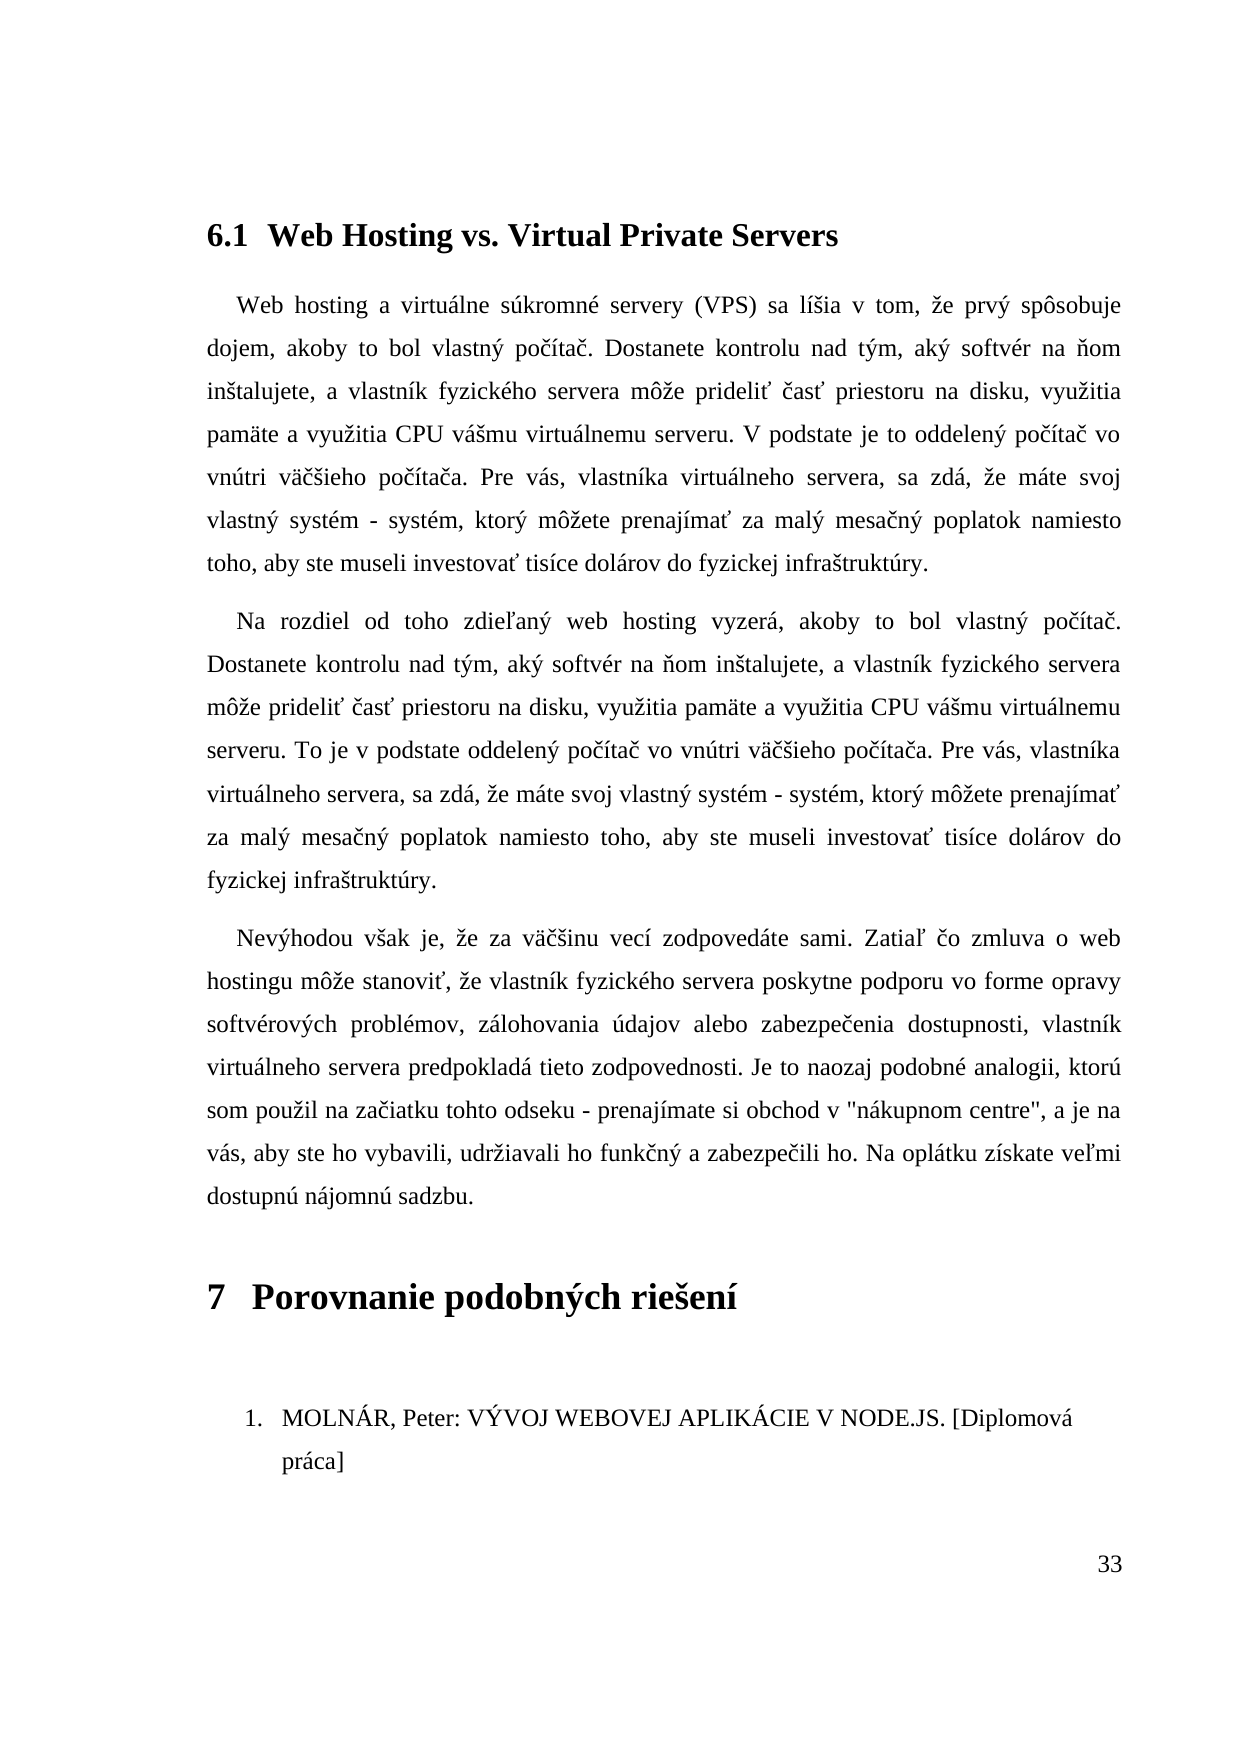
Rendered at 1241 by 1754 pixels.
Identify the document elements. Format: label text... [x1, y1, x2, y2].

text Na rozdiel od toho zdieľaný web hosting vyzerá, akoby to bol vlastný počítač. Dostanete kontrolu nad tým, aký softvér na ňom inštalujete, a vlastník fyzického servera môže prideliť časť priestoru na disku, využitia pamäte a využitia CPU vášmu virtuálnemu serveru. To je v podstate oddelený počítač vo vnútri väčšieho počítača. Pre vás, vlastníka virtuálneho servera, sa zdá, že máte svoj vlastný systém - systém, ktorý môžete prenajímať za malý mesačný poplatok namiesto toho, aby ste museli investovať tisíce dolárov do fyzickej infraštruktúry. [207, 606, 1122, 894]
list MOLNÁR, Peter: VÝVOJ WEBOVEJ APLIKÁCIE V NODE.JS. [Diplomová práca] [244, 1403, 1122, 1475]
text Web hosting a virtuálne súkromné servery (VPS) sa líšia v tom, že prvý spôsobuje dojem, akoby to bol vlastný počítač. Dostanete kontrolu nad tým, aký softvér na ňom inštalujete, a vlastník fyzického servera môže prideliť časť priestoru na disku, využitia pamäte a využitia CPU vášmu virtuálnemu serveru. V podstate je to oddelený počítač vo vnútri väčšieho počítača. Pre vás, vlastníka virtuálneho servera, sa zdá, že máte svoj vlastný systém - systém, ktorý môžete prenajímať za malý mesačný poplatok namiesto toho, aby ste museli investovať tisíce dolárov do fyzickej infraštruktúry. [207, 290, 1122, 577]
text Nevýhodou však je, že za väčšinu vecí zodpovedáte sami. Zatiaľ čo zmluva o web hostingu môže stanoviť, že vlastník fyzického servera poskytne podporu vo forme opravy softvérových problémov, zálohovania údajov alebo zabezpečenia dostupnosti, vlastník virtuálneho servera predpokladá tieto zodpovednosti. Je to naozaj podobné analogii, ktorú som použil na začiatku tohto odseku - prenajímate si obchod v "nákupnom centre", a je na vás, aby ste ho vybavili, udržiavali ho funkčný a zabezpečili ho. Na oplátku získate veľmi dostupnú nájomnú sadzbu. [207, 923, 1122, 1210]
subtitle Web Hosting vs. Virtual Private Servers [207, 216, 1122, 254]
subtitle Porovnanie podobných riešení [207, 1274, 1122, 1318]
